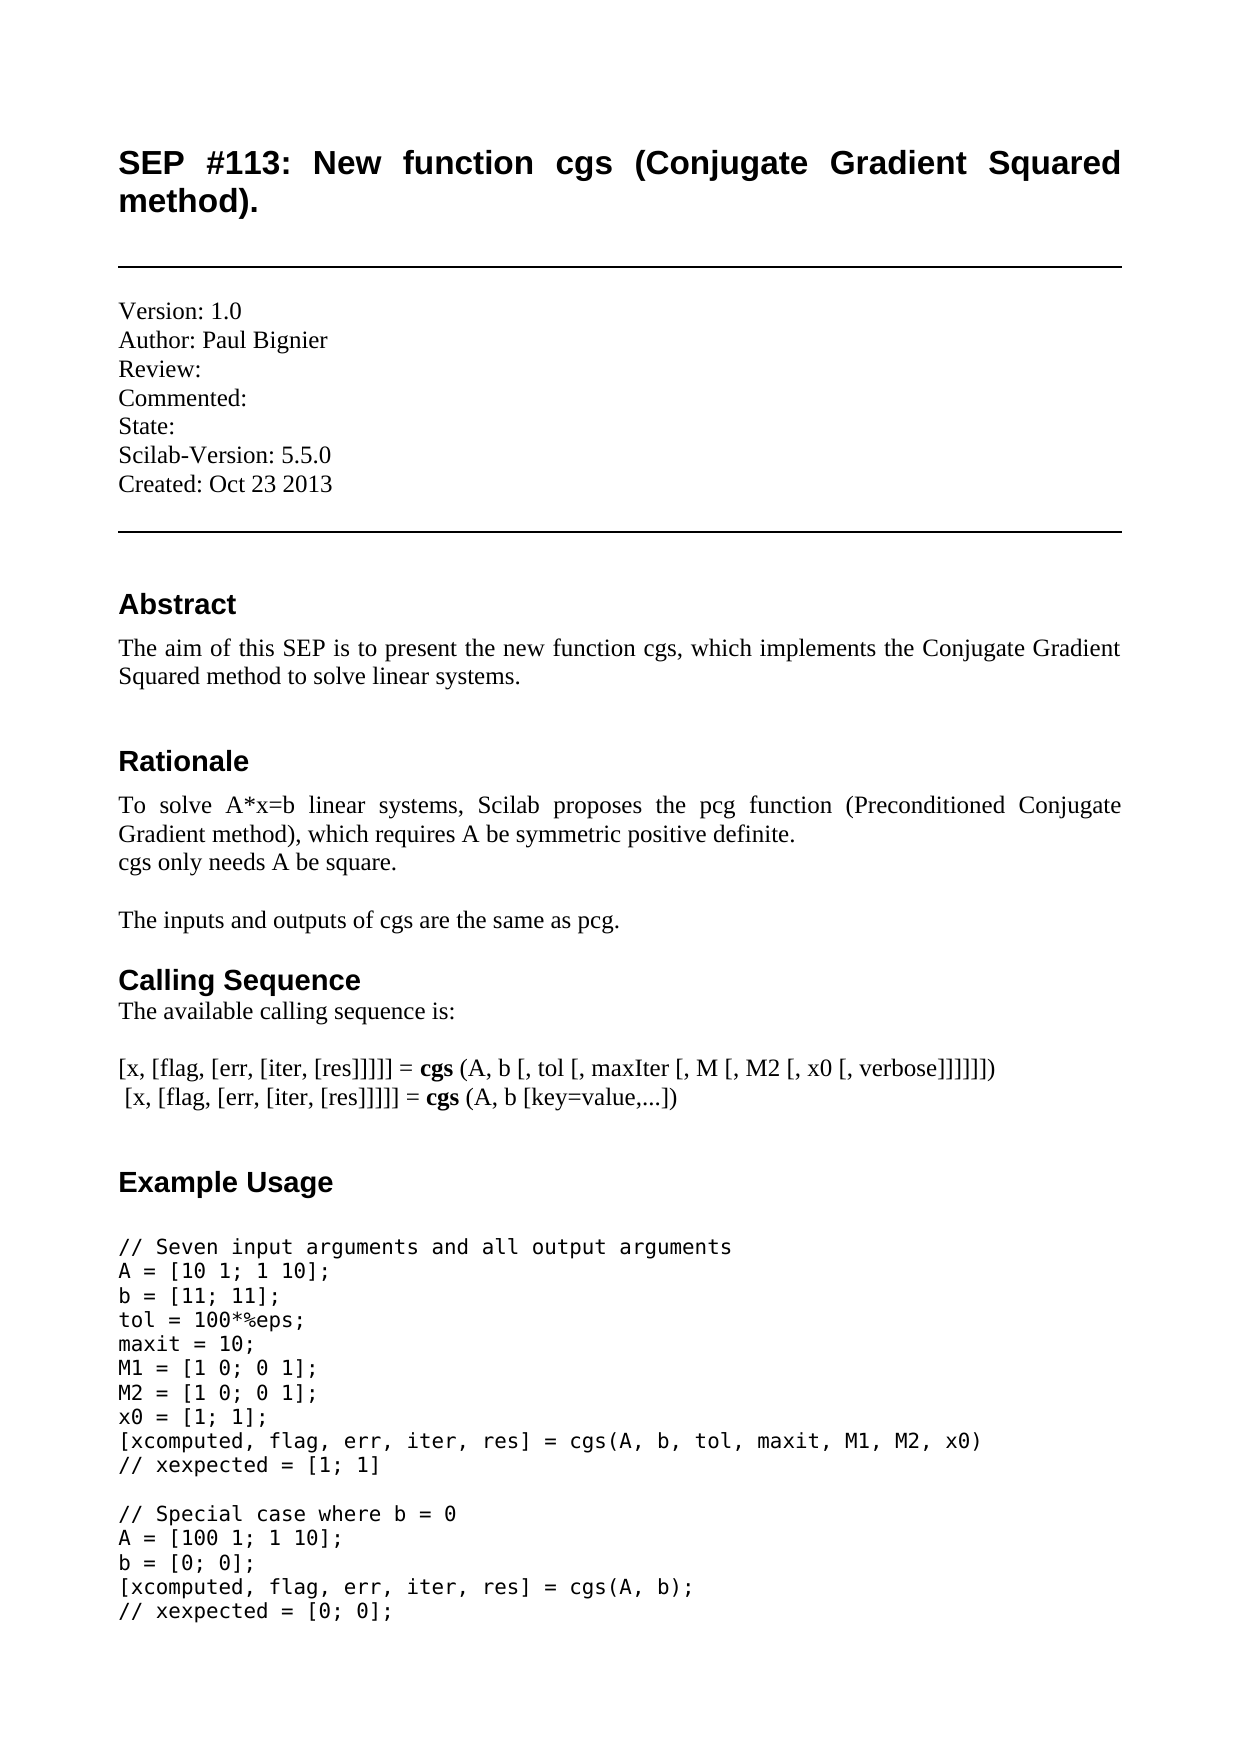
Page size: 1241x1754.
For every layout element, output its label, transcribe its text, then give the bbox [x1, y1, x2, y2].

text [xcomputed, flag, err, iter, res] = cgs(A, b); [118, 1575, 1122, 1599]
text cgs only needs A be square. [118, 847, 1122, 876]
text // Seven input arguments and all output arguments [118, 1235, 1122, 1259]
text [x, [flag, [err, [iter, [res]]]]] = cgs (A, b [key=value,...]) [118, 1082, 1122, 1111]
text Created: Oct 23 2013 [118, 469, 1122, 498]
text b = [11; 11]; [118, 1284, 1122, 1308]
text To solve A*x=b linear systems, Scilab proposes the pcg function (Preconditioned Conjugate Gradient method), which requires A be symmetric positive definite. [118, 790, 1122, 847]
text Version: 1.0 [118, 296, 1122, 325]
text x0 = [1; 1]; [118, 1405, 1122, 1429]
text State: [118, 411, 1122, 440]
text // xexpected = [1; 1] [118, 1453, 1122, 1478]
text b = [0; 0]; [118, 1551, 1122, 1575]
text // xexpected = [0; 0]; [118, 1599, 1122, 1623]
text M2 = [1 0; 0 1]; [118, 1381, 1122, 1405]
subtitle Rationale [118, 744, 1122, 777]
text [x, [flag, [err, [iter, [res]]]]] = cgs (A, b [, tol [, maxIter [, M [, M2 [, x0 [, verbose]]]]]]) [118, 1053, 1122, 1082]
subtitle Example Usage [118, 1165, 1122, 1198]
text M1 = [1 0; 0 1]; [118, 1356, 1122, 1381]
text tol = 100*%eps; [118, 1308, 1122, 1332]
text A = [10 1; 1 10]; [118, 1259, 1122, 1284]
text Commented: [118, 383, 1122, 411]
subtitle SEP #113: New function cgs (Conjugate Gradient Squared method). [118, 143, 1122, 220]
text maxit = 10; [118, 1332, 1122, 1356]
text // Special case where b = 0 [118, 1502, 1122, 1526]
text Review: [118, 354, 1122, 383]
text A = [100 1; 1 10]; [118, 1526, 1122, 1551]
text The available calling sequence is: [118, 996, 1122, 1025]
text Calling Sequence [118, 962, 1122, 996]
text Author: Paul Bignier [118, 325, 1122, 354]
text The inputs and outputs of cgs are the same as pcg. [118, 905, 1122, 934]
text Scilab-Version: 5.5.0 [118, 440, 1122, 469]
subtitle Abstract [118, 587, 1122, 620]
text The aim of this SEP is to present the new function cgs, which implements the Conjugate Gradient Squared method to solve linear systems. [118, 633, 1122, 690]
text [xcomputed, flag, err, iter, res] = cgs(A, b, tol, maxit, M1, M2, x0) [118, 1429, 1122, 1453]
